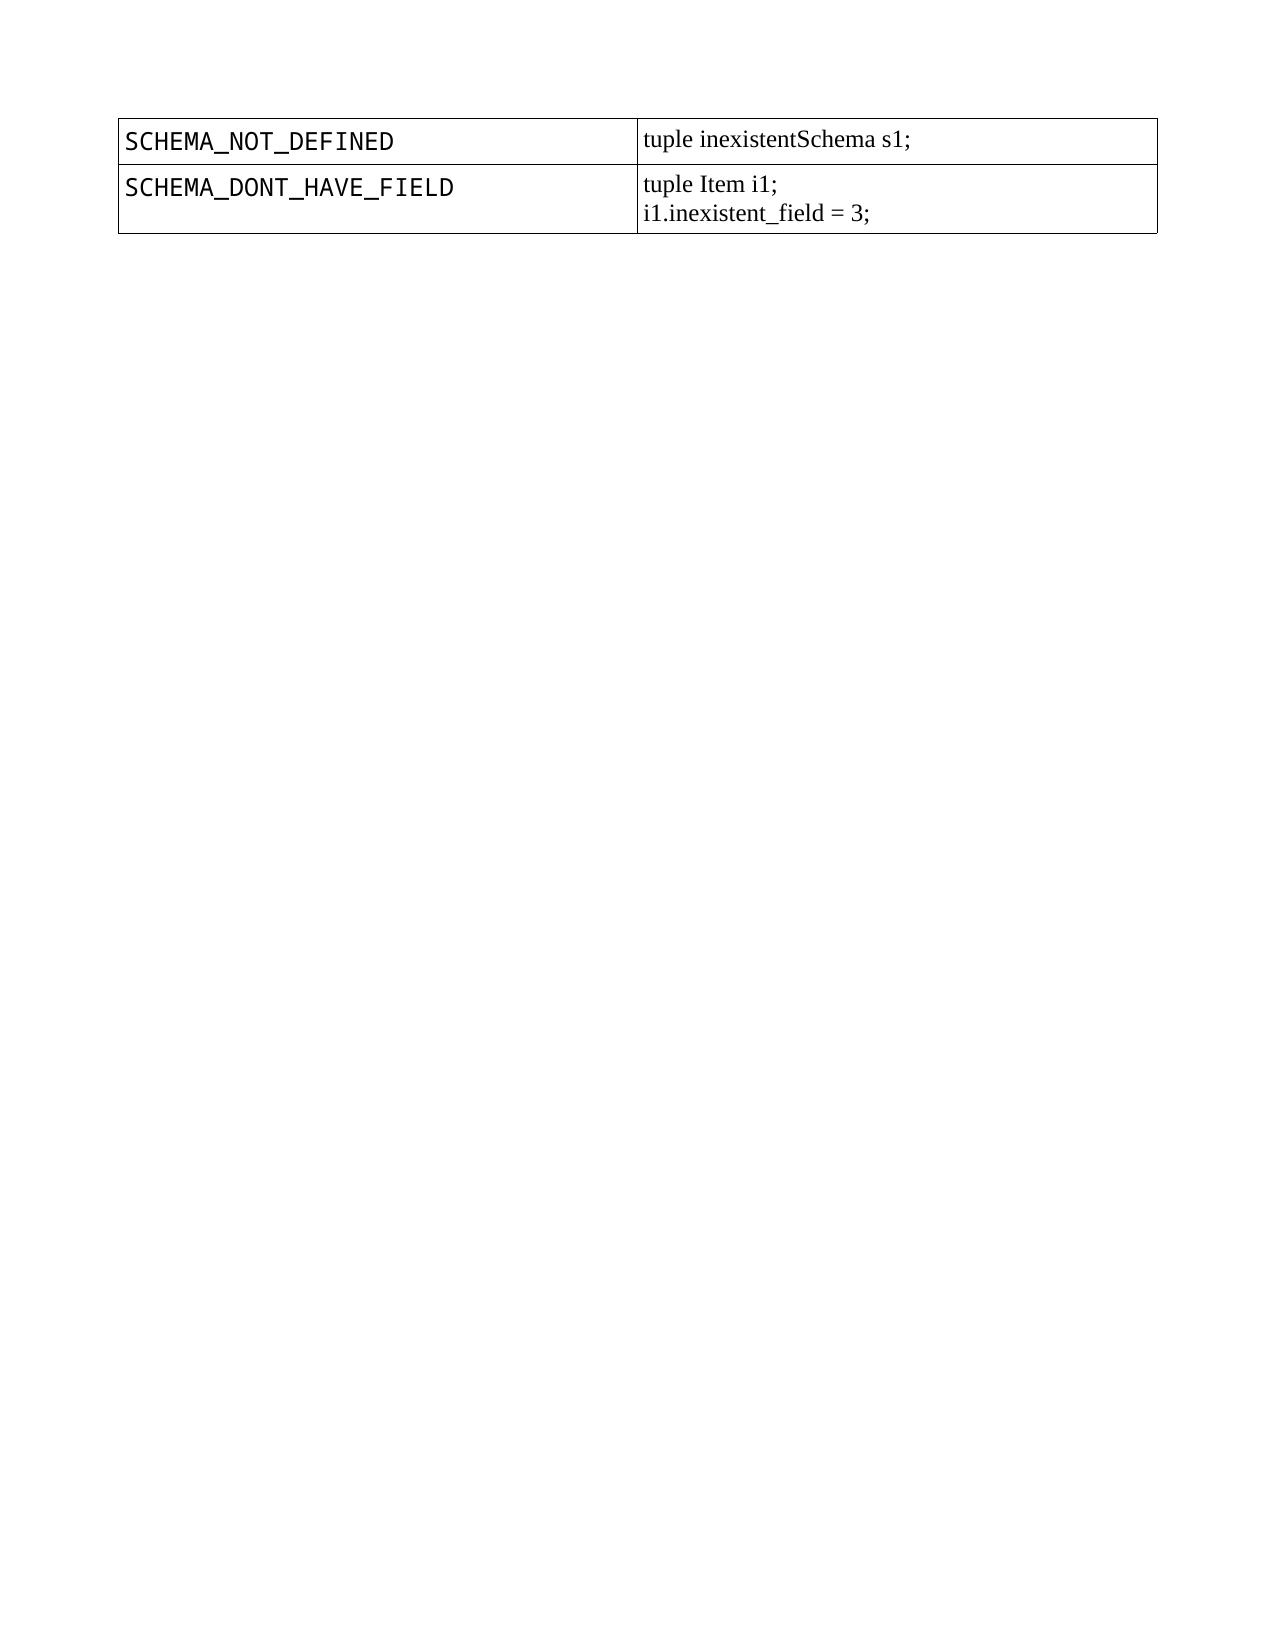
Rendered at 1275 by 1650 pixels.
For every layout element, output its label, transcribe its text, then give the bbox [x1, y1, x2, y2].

table_cell tuple inexistentSchema s1; [638, 119, 1157, 164]
table_cell SCHEMA_NOT_DEFINED [119, 119, 637, 164]
table_cell SCHEMA_DONT_HAVE_FIELD [119, 165, 637, 233]
table_cell tuple Item i1; i1.inexistent_field = 3; [638, 165, 1157, 233]
